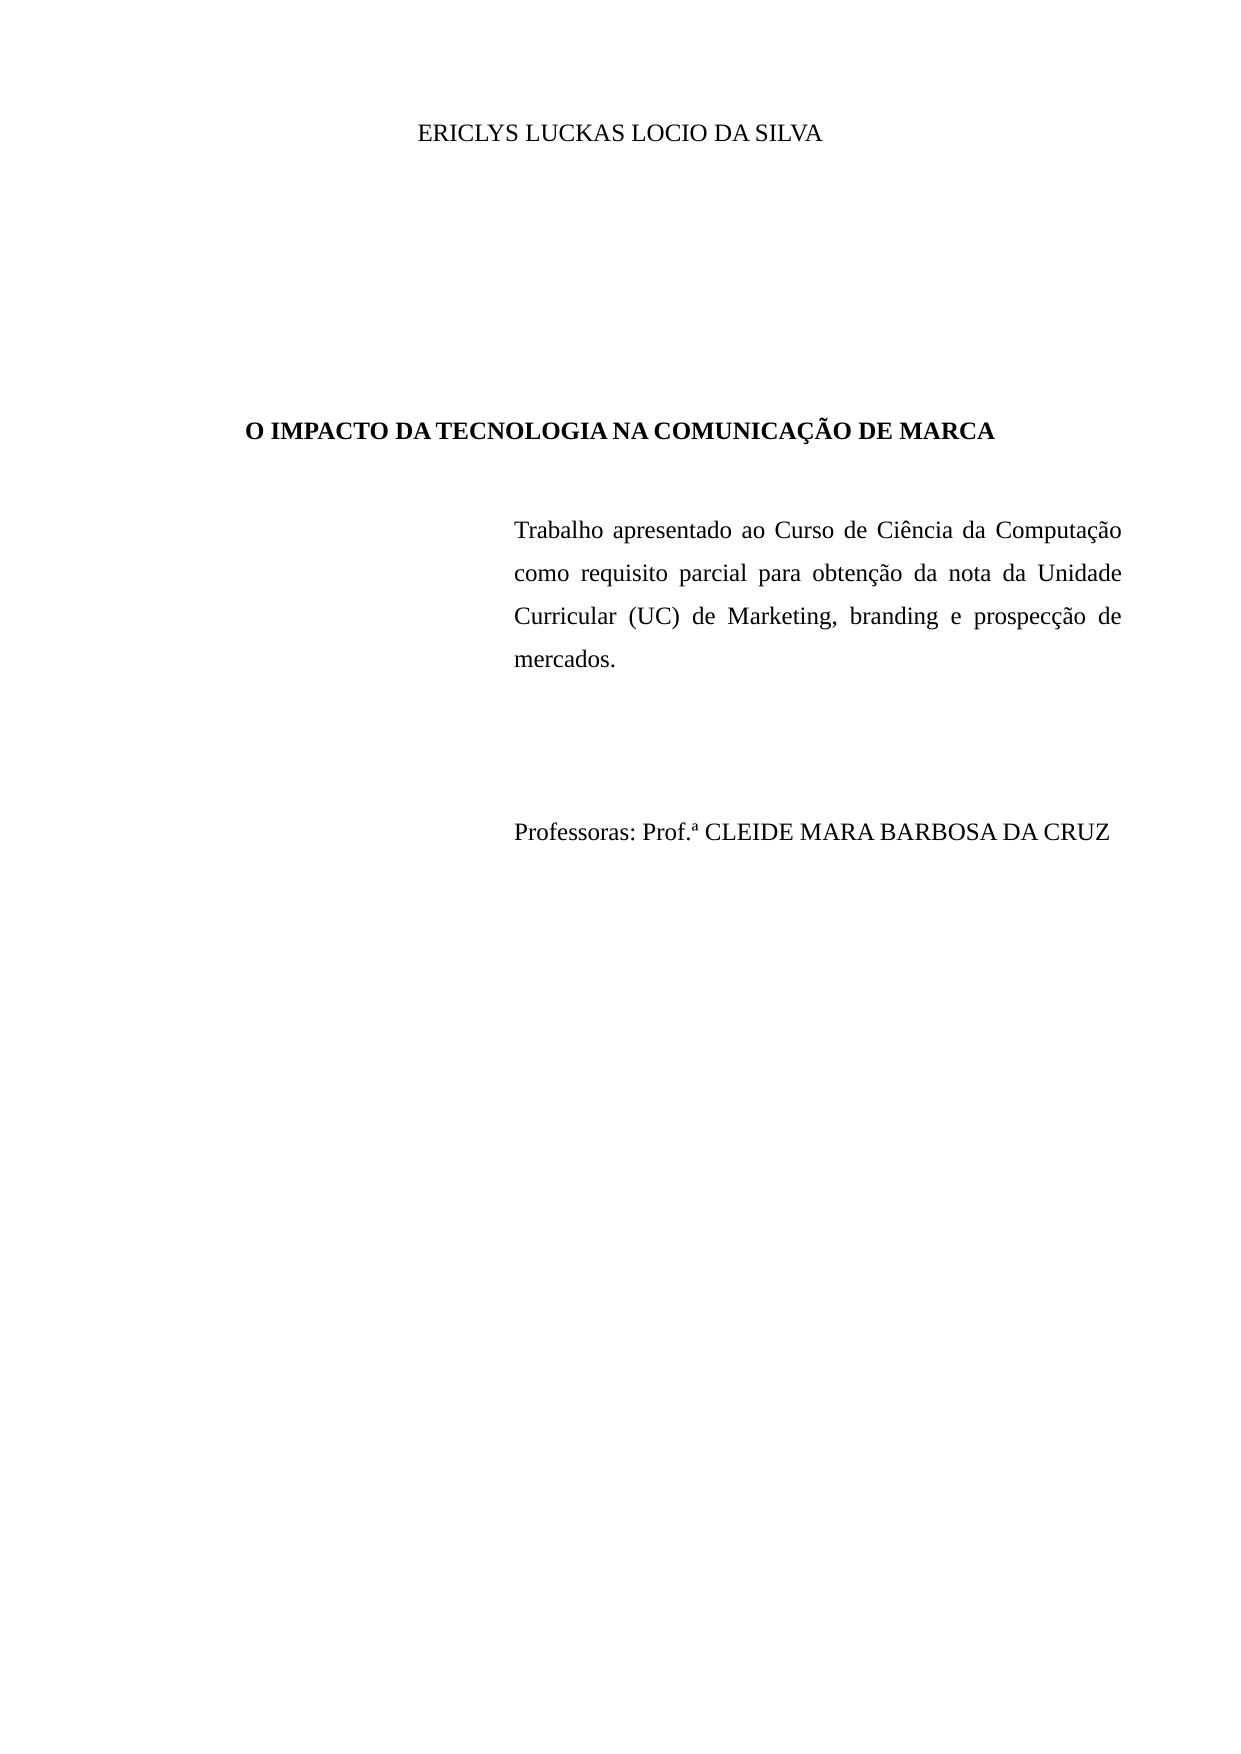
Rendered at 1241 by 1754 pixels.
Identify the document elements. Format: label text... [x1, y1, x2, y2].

text Professoras: Prof.ª CLEIDE MARA BARBOSA DA CRUZ [514, 817, 1122, 846]
subtitle O IMPACTO DA TECNOLOGIA NA COMUNICAÇÃO DE MARCA [118, 416, 1122, 445]
text Trabalho apresentado ao Curso de Ciência da Computação como requisito parcial para obtenção da nota da Unidade Curricular (UC) de Marketing, branding e prospecção de mercados. [514, 515, 1122, 673]
text ERICLYS LUCKAS LOCIO DA SILVA [118, 118, 1122, 147]
